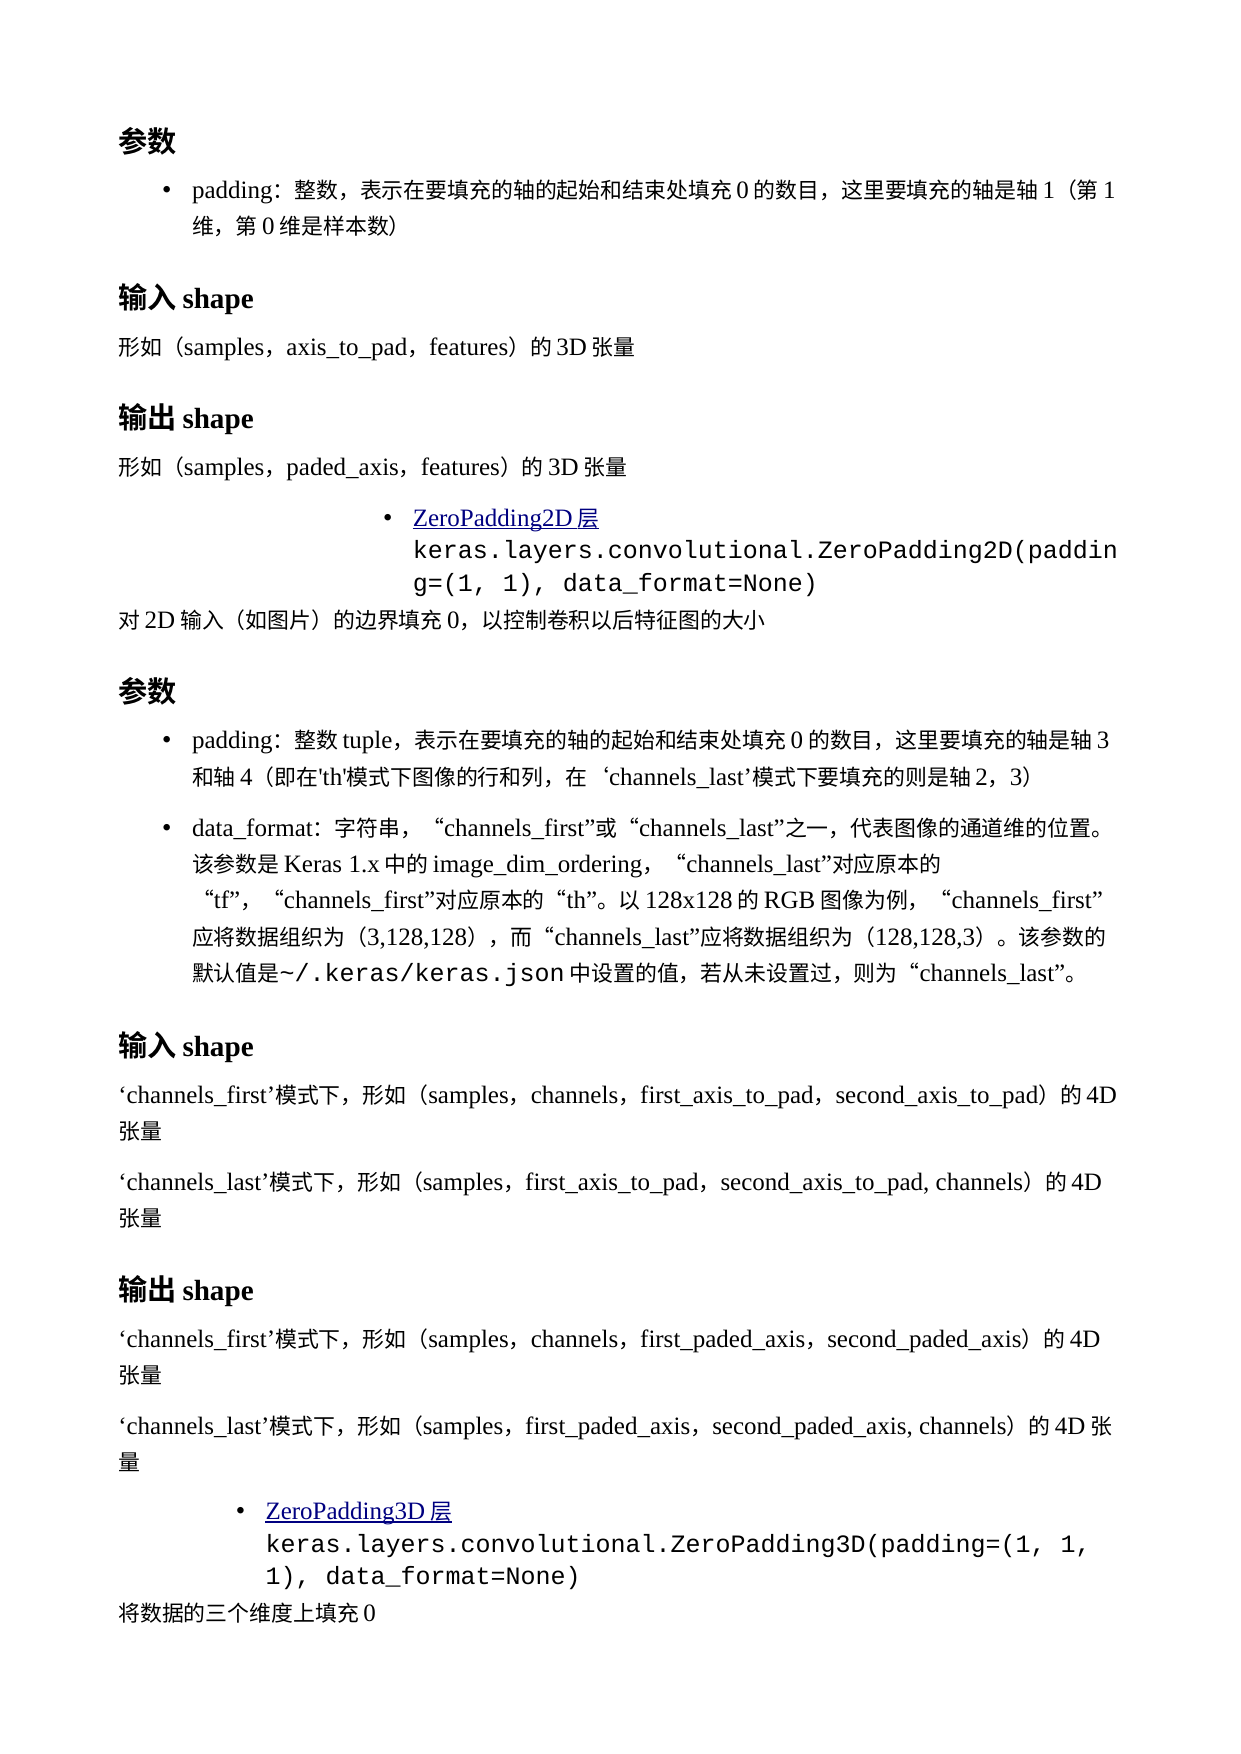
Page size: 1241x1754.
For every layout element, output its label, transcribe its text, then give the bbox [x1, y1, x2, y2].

subtitle 参数 [118, 668, 1122, 711]
list ZeroPadding3D层keras.layers.convolutional.ZeroPadding3D(padding=(1, 1, 1), data_format=None) [236, 1496, 1122, 1592]
list padding：整数tuple，表示在要填充的轴的起始和结束处填充0的数目，这里要填充的轴是轴3和轴4（即在'th'模式下图像的行和列，在‘channels_last’模式下要填充的则是轴2，3） [162, 723, 1122, 791]
list ZeroPadding2D层 keras.layers.convolutional.ZeroPadding2D(padding=(1, 1), data_format=None) [383, 501, 1122, 599]
text ‘channels_first’模式下，形如（samples，channels，first_axis_to_pad，second_axis_to_pad）的4D张量 [118, 1078, 1122, 1146]
subtitle 输入shape [118, 1023, 1122, 1065]
text 对2D输入（如图片）的边界填充0，以控制卷积以后特征图的大小 [118, 603, 1122, 634]
subtitle 参数 [118, 118, 1122, 160]
text ‘channels_first’模式下，形如（samples，channels，first_paded_axis，second_paded_axis）的4D张量 [118, 1322, 1122, 1390]
list padding：整数，表示在要填充的轴的起始和结束处填充0的数目，这里要填充的轴是轴1（第1维，第0维是样本数） [162, 173, 1122, 241]
text 将数据的三个维度上填充0 [118, 1596, 1122, 1628]
subtitle 输出shape [118, 1267, 1122, 1309]
text 形如（samples，paded_axis，features）的3D张量 [118, 450, 1122, 482]
text 形如（samples，axis_to_pad，features）的3D张量 [118, 329, 1122, 361]
text ‘channels_last’模式下，形如（samples，first_axis_to_pad，second_axis_to_pad, channels）的4D张量 [118, 1165, 1122, 1233]
list data_format：字符串，“channels_first”或“channels_last”之一，代表图像的通道维的位置。该参数是Keras 1.x中的image_dim_ordering，“channels_last”对应原本的“tf”，“channels_first”对应原本的“th”。以128x128的RGB图像为例，“channels_first”应将数据组织为（3,128,128），而“channels_last”应将数据组织为（128,128,3）。该参数的默认值是~/.keras/keras.json中设置的值，若从未设置过，则为“channels_last”。 [162, 811, 1122, 989]
text ‘channels_last’模式下，形如（samples，first_paded_axis，second_paded_axis, channels）的4D张量 [118, 1409, 1122, 1477]
subtitle 输入shape [118, 275, 1122, 317]
subtitle 输出shape [118, 395, 1122, 437]
